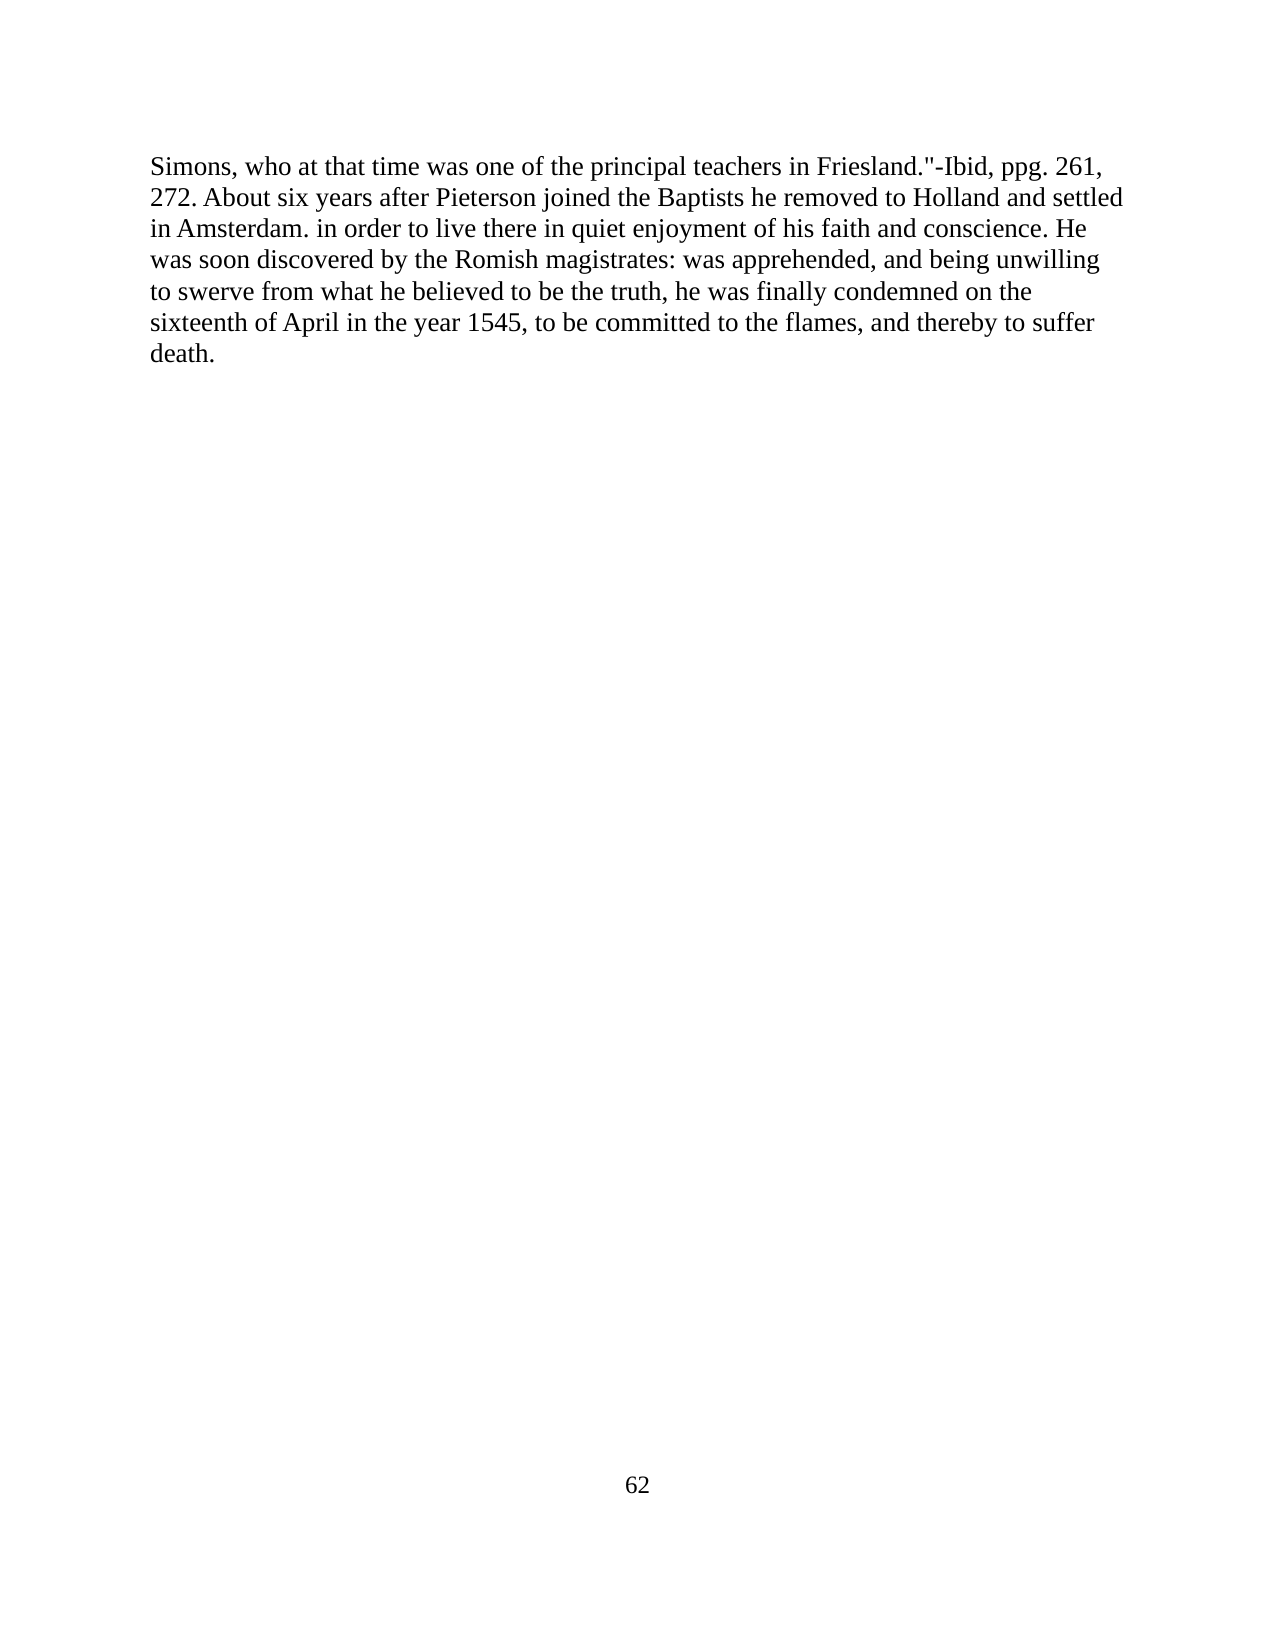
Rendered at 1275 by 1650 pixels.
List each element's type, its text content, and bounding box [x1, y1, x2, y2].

text Simons, who at that time was one of the principal teachers in Friesland."-Ibid, ppg. 261, 272. About six years after Pieterson joined the Baptists he removed to Holland and settled in Amsterdam. in order to live there in quiet enjoyment of his faith and conscience. He was soon discovered by the Romish magistrates: was apprehended, and being unwilling to swerve from what he believed to be the truth, he was finally condemned on the sixteenth of April in the year 1545, to be committed to the flames, and thereby to suffer death. [150, 150, 1125, 368]
